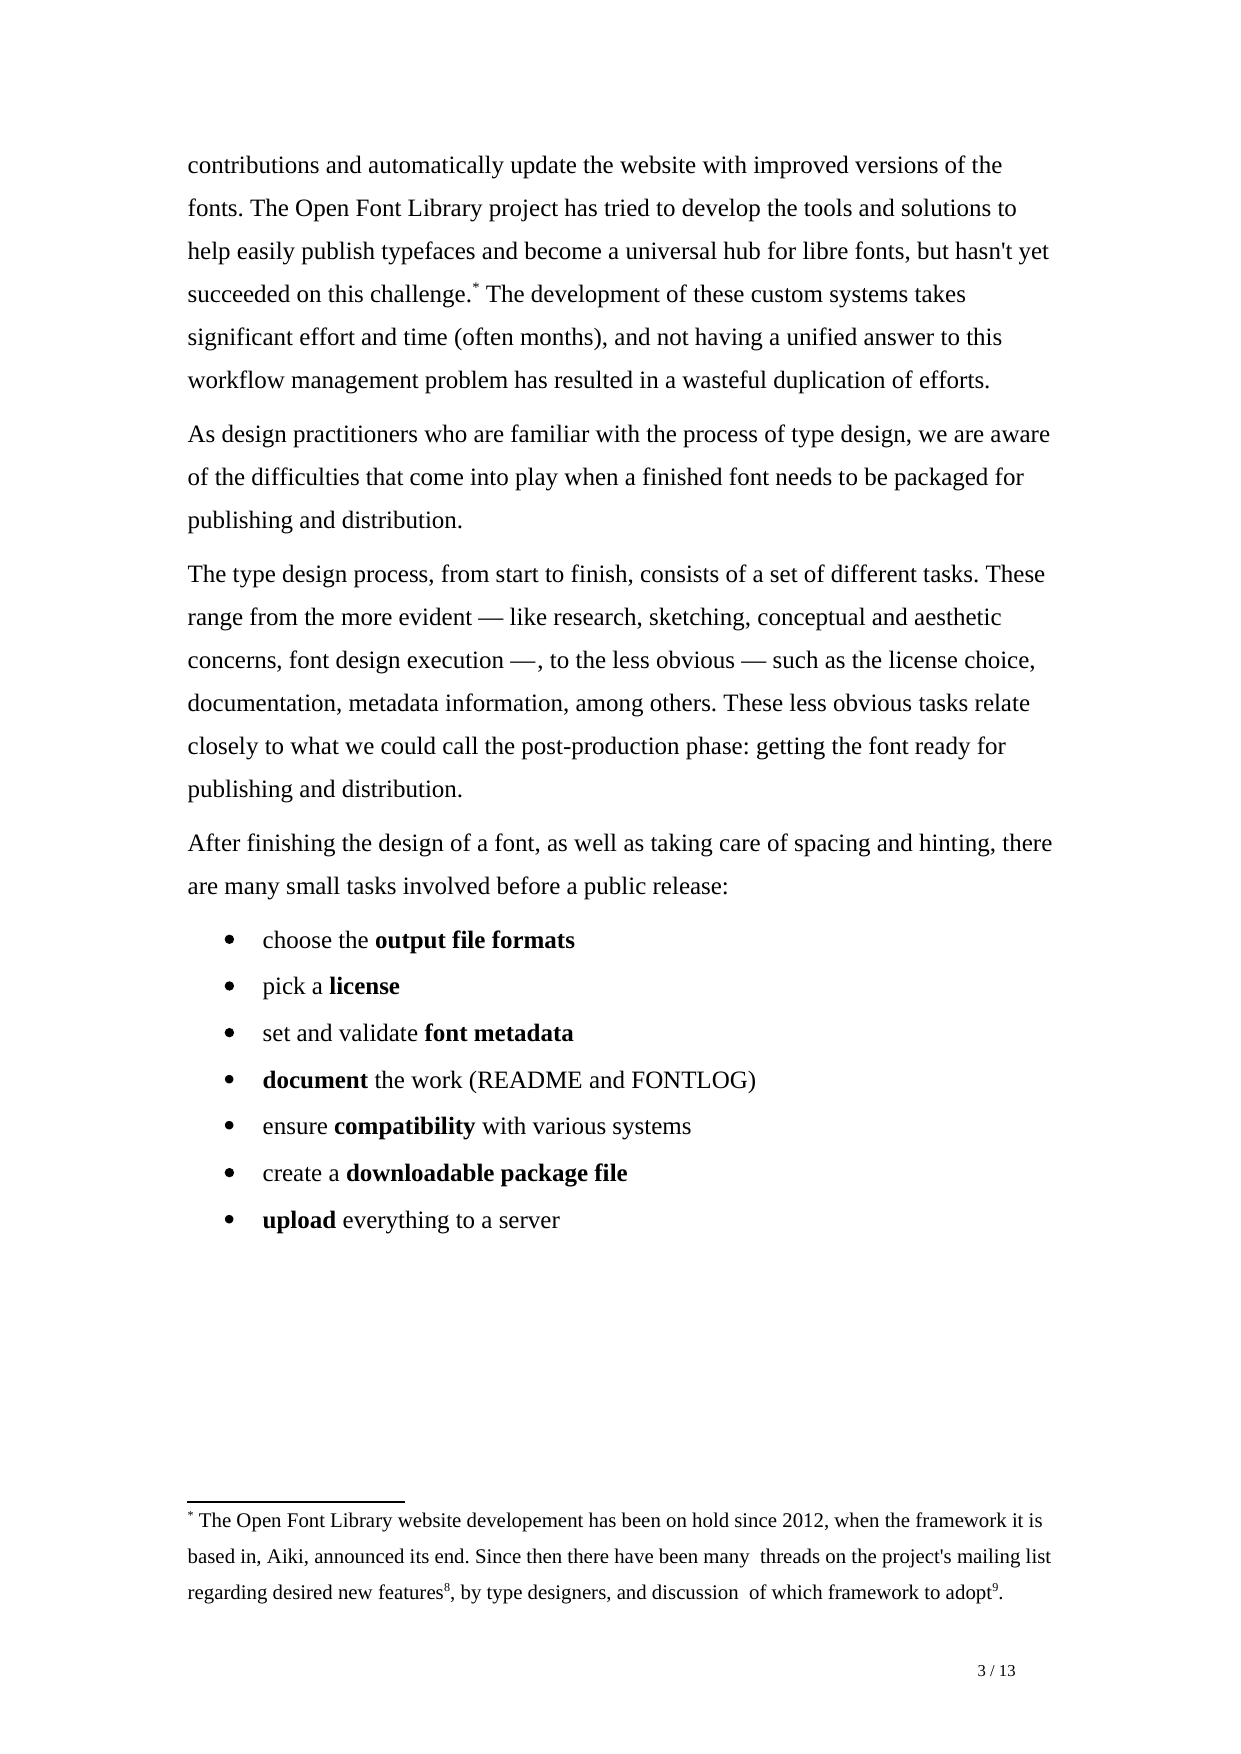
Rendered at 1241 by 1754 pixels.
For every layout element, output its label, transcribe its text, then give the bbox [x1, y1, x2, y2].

list ensure compatibility with various systems [225, 1111, 1053, 1140]
list choose the output file formats [225, 925, 1053, 953]
list pick a license [225, 971, 1053, 1000]
text The type design process, from start to finish, consists of a set of different tasks. These range from the more evident — like research, sketching, conceptual and aesthetic concerns, font design execution — , to the less obvious — such as the license choice, documentation, metadata information, among others. These less obvious tasks relate closely to what we could call the post-production phase: getting the font ready for publishing and distribution. [187, 559, 1053, 803]
text The Open Font Library website developement has been on hold since 2012, when the framework it is based in, Aiki, announced its end. Since then there have been many threads on the project's mailing list regarding desired new features8, by type designers, and discussion of which framework to adopt9. [187, 1508, 1053, 1604]
text contributions and automatically update the website with improved versions of the fonts. The Open Font Library project has tried to develop the tools and solutions to help easily publish typefaces and become a universal hub for libre fonts, but hasn't yet succeeded on this challenge. The development of these custom systems takes significant effort and time (often months), and not having a unified answer to this workflow management problem has resulted in a wasteful duplication of efforts. [187, 150, 1053, 394]
list create a downloadable package file [225, 1158, 1053, 1187]
text As design practitioners who are familiar with the process of type design, we are aware of the difficulties that come into play when a finished font needs to be packaged for publishing and distribution. [187, 419, 1053, 534]
list upload everything to a server [225, 1205, 1053, 1233]
list document the work (README and FONTLOG) [225, 1065, 1053, 1093]
text After finishing the design of a font, as well as taking care of spacing and hinting, there are many small tasks involved before a public release: [187, 828, 1053, 900]
list set and validate font metadata [225, 1018, 1053, 1047]
